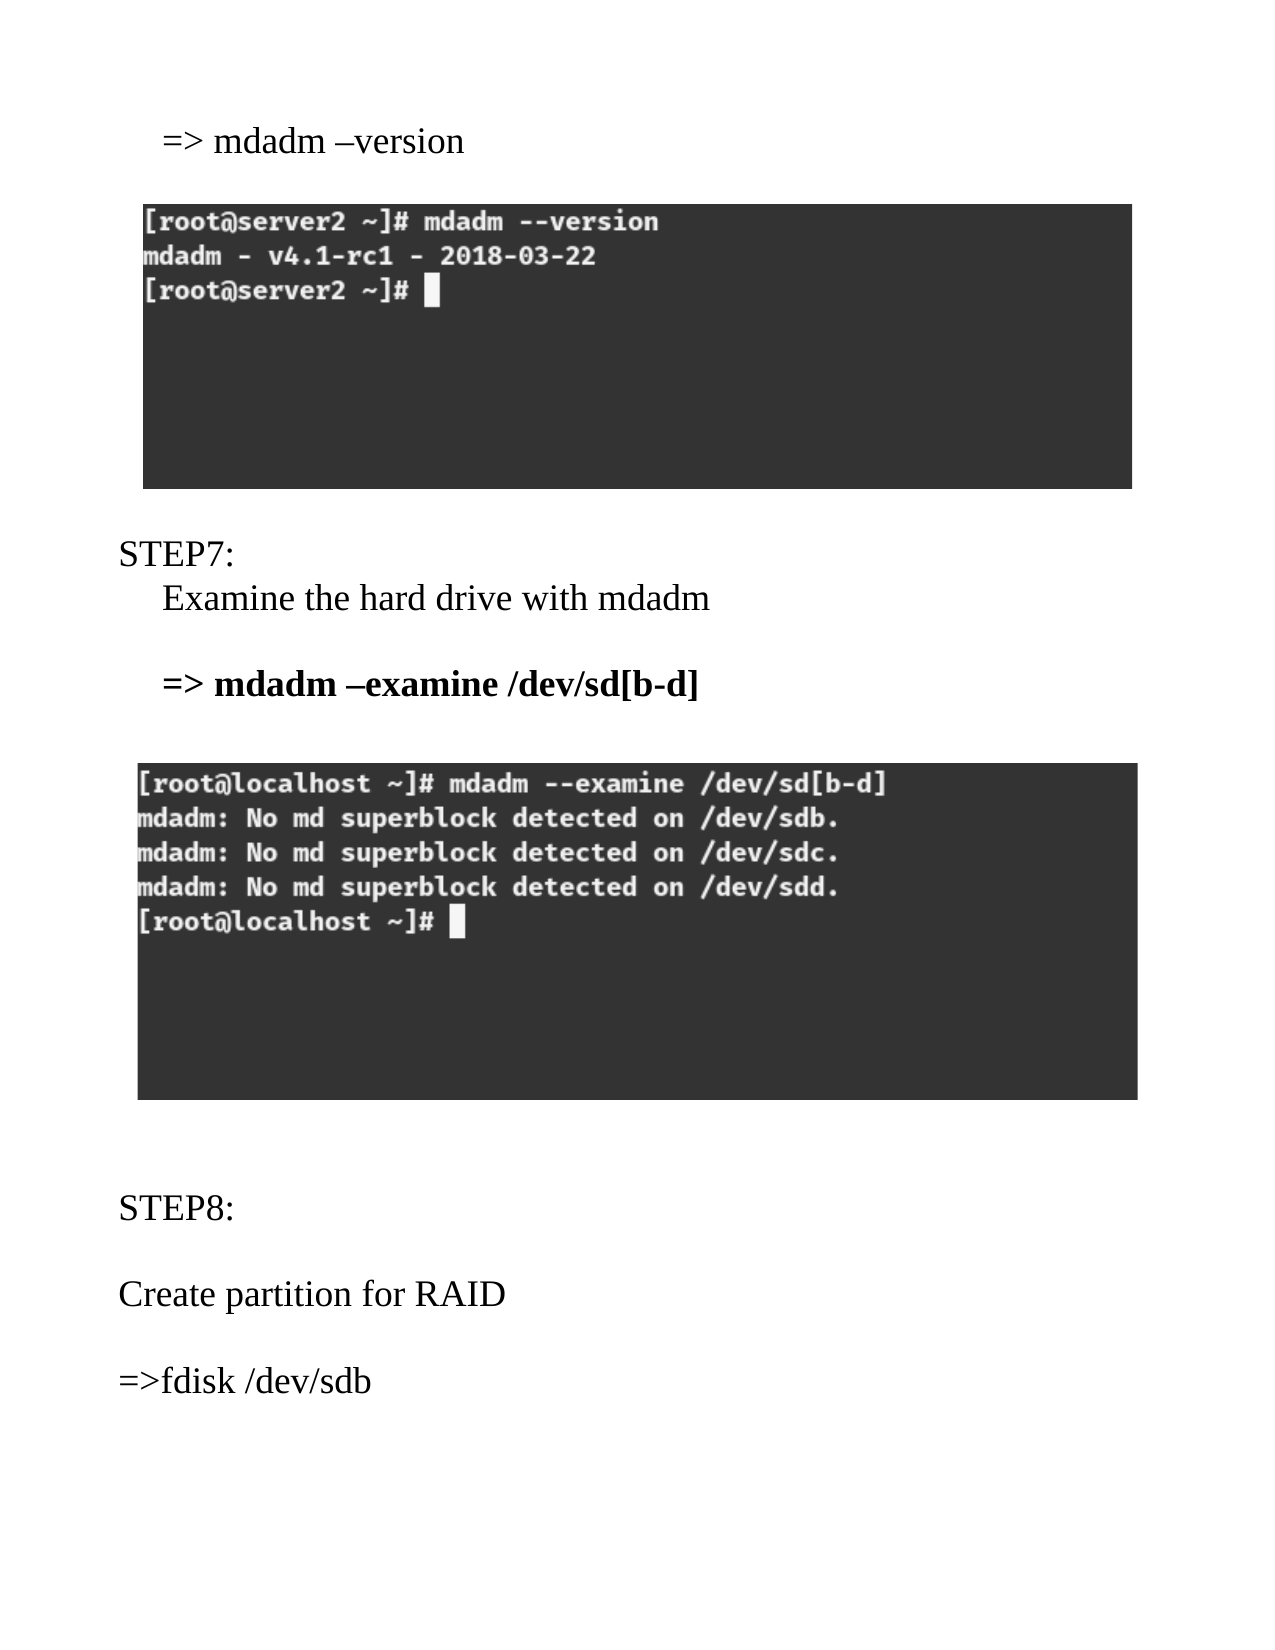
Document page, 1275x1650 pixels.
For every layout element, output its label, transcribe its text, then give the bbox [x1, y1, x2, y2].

picture [137, 763, 1138, 1100]
text Examine the hard drive with mdadm [118, 575, 1157, 618]
text STEP8: [118, 1186, 1157, 1229]
text =>fdisk /dev/sdb [118, 1358, 1157, 1401]
text => mdadm –version [118, 118, 1157, 161]
text Create partition for RAID [118, 1272, 1157, 1315]
text => mdadm –examine /dev/sd[b-d] [118, 661, 1157, 704]
picture [143, 204, 1133, 489]
text STEP7: [118, 532, 1157, 575]
